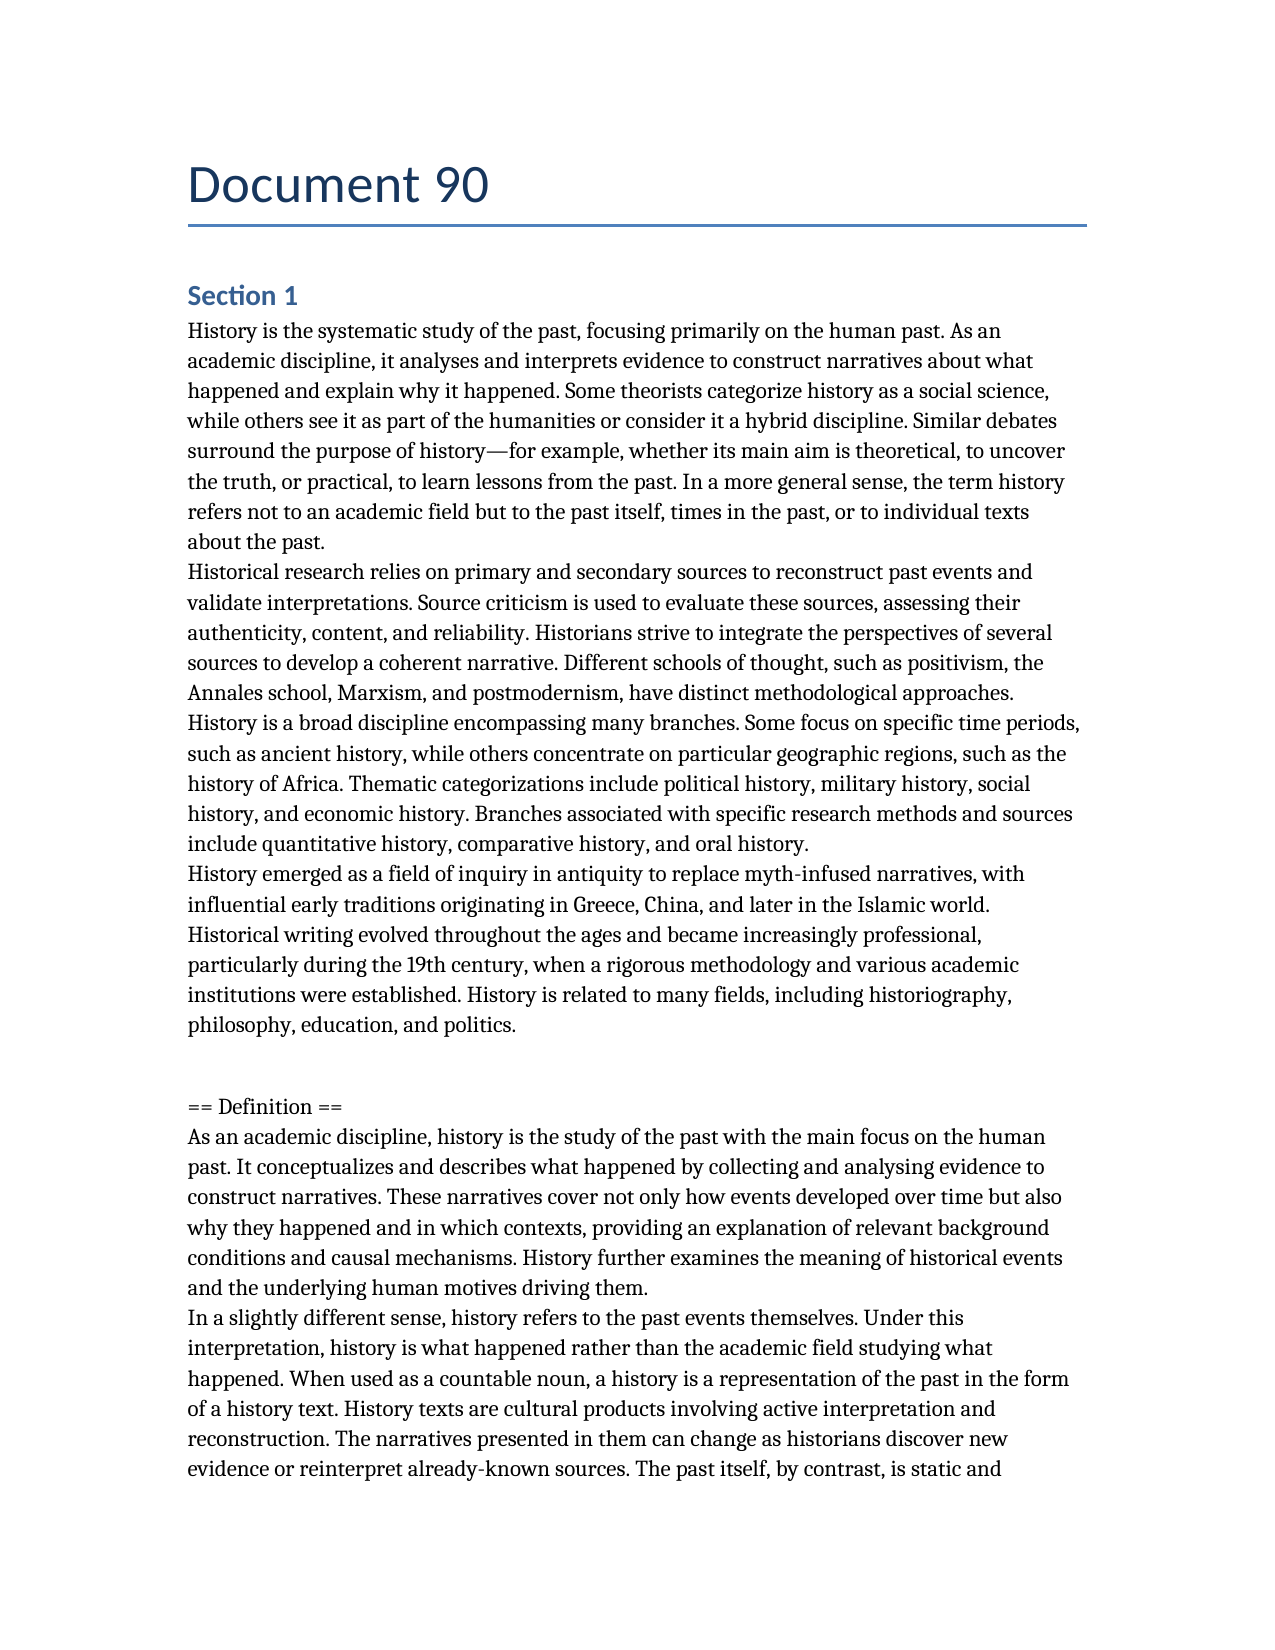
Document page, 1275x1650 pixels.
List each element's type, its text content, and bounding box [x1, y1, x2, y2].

text History is the systematic study of the past, focusing primarily on the human past. As an academic discipline, it analyses and interprets evidence to construct narratives about what happened and explain why it happened. Some theorists categorize history as a social science, while others see it as part of the humanities or consider it a hybrid discipline. Similar debates surround the purpose of history—for example, whether its main aim is theoretical, to uncover the truth, or practical, to learn lessons from the past. In a more general sense, the term history refers not to an academic field but to the past itself, times in the past, or to individual texts about the past. Historical research relies on primary and secondary sources to reconstruct past events and validate interpretations. Source criticism is used to evaluate these sources, assessing their authenticity, content, and reliability. Historians strive to integrate the perspectives of several sources to develop a coherent narrative. Different schools of thought, such as positivism, the Annales school, Marxism, and postmodernism, have distinct methodological approaches. History is a broad discipline encompassing many branches. Some focus on specific time periods, such as ancient history, while others concentrate on particular geographic regions, such as the history of Africa. Thematic categorizations include political history, military history, social history, and economic history. Branches associated with specific research methods and sources include quantitative history, comparative history, and oral history. History emerged as a field of inquiry in antiquity to replace myth-infused narratives, with influential early traditions originating in Greece, China, and later in the Islamic world. Historical writing evolved throughout the ages and became increasingly professional, particularly during the 19th century, when a rigorous methodology and various academic institutions were established. History is related to many fields, including historiography, philosophy, education, and politics. [187, 317, 1087, 1039]
subtitle Section 1 [187, 277, 1087, 312]
text == Definition == As an academic discipline, history is the study of the past with the main focus on the human past. It conceptualizes and describes what happened by collecting and analysing evidence to construct narratives. These narratives cover not only how events developed over time but also why they happened and in which contexts, providing an explanation of relevant background conditions and causal mechanisms. History further examines the meaning of historical events and the underlying human motives driving them. In a slightly different sense, history refers to the past events themselves. Under this interpretation, history is what happened rather than the academic field studying what happened. When used as a countable noun, a history is a representation of the past in the form of a history text. History texts are cultural products involving active interpretation and reconstruction. The narratives presented in them can change as historians discover new evidence or reinterpret already-known sources. The past itself, by contrast, is static and [187, 1063, 1087, 1482]
title Document 90 [187, 150, 1087, 227]
